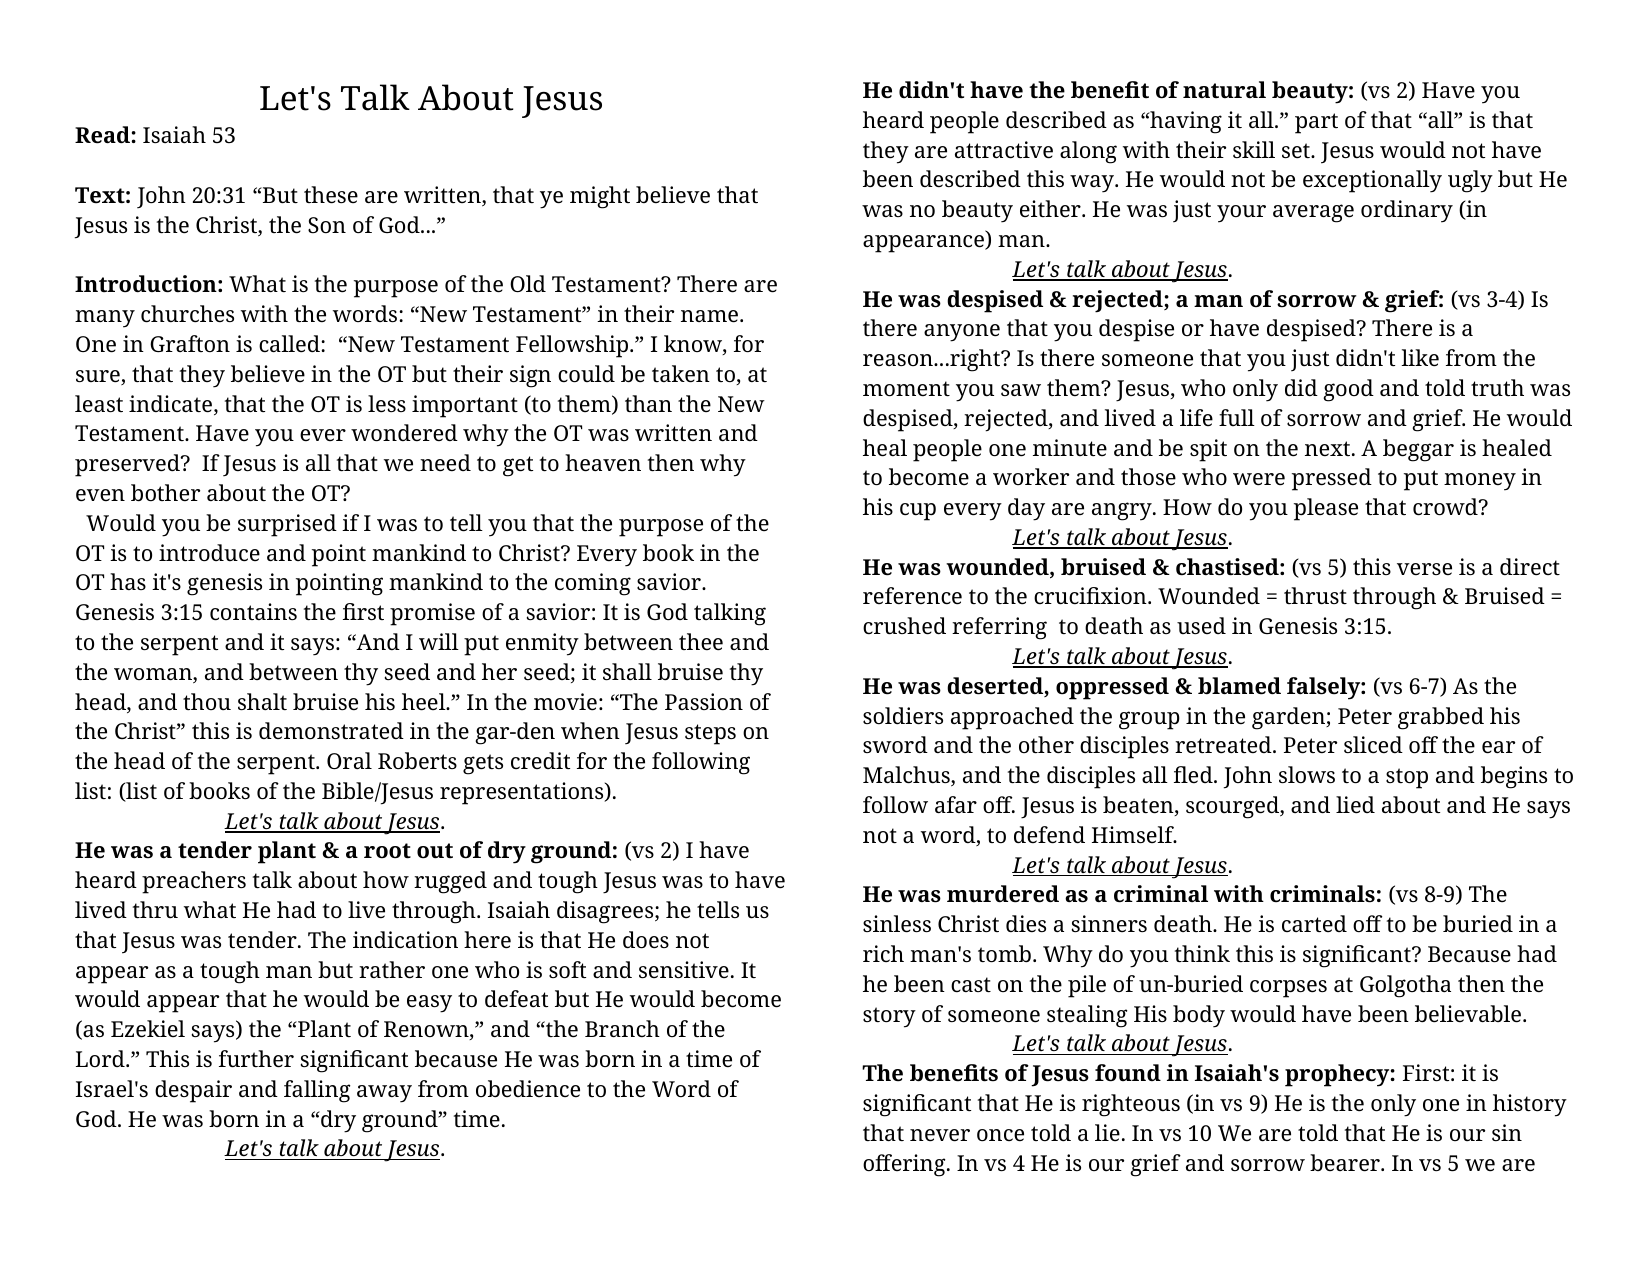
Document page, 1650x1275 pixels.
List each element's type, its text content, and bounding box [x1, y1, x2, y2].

text Let's talk about Jesus. [862, 254, 1575, 283]
text He was murdered as a criminal with criminals: (vs 8-9) The sinless Christ dies a sinners death. He is carted off to be buried in a rich man's tomb. Why do you think this is significant? Because had he been cast on the pile of un-buried corpses at Golgotha then the story of someone stealing His body would have been believable. [862, 879, 1575, 1028]
text He was a tender plant & a root out of dry ground: (vs 2) I have heard preachers talk about how rugged and tough Jesus was to have lived thru what He had to live through. Isaiah disagrees; he tells us that Jesus was tender. The indication here is that He does not appear as a tough man but rather one who is soft and sensitive. It would appear that he would be easy to defeat but He would become (as Ezekiel says) the “Plant of Renown,” and “the Branch of the Lord.” This is further significant because He was born in a time of Israel's despair and falling away from obedience to the Word of God. He was born in a “dry ground” time. [75, 835, 787, 1133]
text Let's talk about Jesus. [75, 806, 787, 835]
text The benefits of Jesus found in Isaiah's prophecy: First: it is significant that He is righteous (in vs 9) He is the only one in history that never once told a lie. In vs 10 We are told that He is our sin offering. In vs 4 He is our grief and sorrow bearer. In vs 5 we are [862, 1058, 1575, 1177]
text Let's talk about Jesus. [862, 849, 1575, 879]
text Would you be surprised if I was to tell you that the purpose of the OT is to introduce and point mankind to Christ? Every book in the OT has it's genesis in pointing mankind to the coming savior. Genesis 3:15 contains the first promise of a savior: It is God talking to the serpent and it says: “And I will put enmity between thee and the woman, and between thy seed and her seed; it shall bruise thy head, and thou shalt bruise his heel.” In the movie: “The Passion of the Christ” this is demonstrated in the gar-den when Jesus steps on the head of the serpent. Oral Roberts gets credit for the following list: (list of books of the Bible/Jesus representations). [75, 508, 787, 806]
text Let's Talk About Jesus [75, 75, 787, 120]
text Let's talk about Jesus. [862, 1028, 1575, 1058]
text He was despised & rejected; a man of sorrow & grief: (vs 3-4) Is there anyone that you despise or have despised? There is a reason...right? Is there someone that you just didn't like from the moment you saw them? Jesus, who only did good and told truth was despised, rejected, and lived a life full of sorrow and grief. He would heal people one minute and be spit on the next. A beggar is healed to become a worker and those who were pressed to put money in his cup every day are angry. How do you please that crowd? [862, 283, 1575, 522]
subtitle Introduction: What is the purpose of the Old Testament? There are many churches with the words: “New Testament” in their name. One in Grafton is called: “New Testament Fellowship.” I know, for sure, that they believe in the OT but their sign could be taken to, at least indicate, that the OT is less important (to them) than the New Testament. Have you ever wondered why the OT was written and preserved? If Jesus is all that we need to get to heaven then why even bother about the OT? [75, 269, 787, 508]
text He was deserted, oppressed & blamed falsely: (vs 6-7) As the soldiers approached the group in the garden; Peter grabbed his sword and the other disciples retreated. Peter sliced off the ear of Malchus, and the disciples all fled. John slows to a stop and begins to follow afar off. Jesus is beaten, scourged, and lied about and He says not a word, to defend Himself. [862, 671, 1575, 849]
text Text: John 20:31 “But these are written, that ye might believe that Jesus is the Christ, the Son of God...” [75, 180, 787, 239]
text He didn't have the benefit of natural beauty: (vs 2) Have you heard people described as “having it all.” part of that “all” is that they are attractive along with their skill set. Jesus would not have been described this way. He would not be exceptionally ugly but He was no beauty either. He was just your average ordinary (in appearance) man. [862, 75, 1575, 254]
text Read: Isaiah 53 [75, 120, 787, 150]
text Let's talk about Jesus. [75, 1133, 787, 1163]
text Let's talk about Jesus. [862, 641, 1575, 671]
text He was wounded, bruised & chastised: (vs 5) this verse is a direct reference to the crucifixion. Wounded = thrust through & Bruised = crushed referring to death as used in Genesis 3:15. [862, 552, 1575, 641]
text Let's talk about Jesus. [862, 522, 1575, 552]
